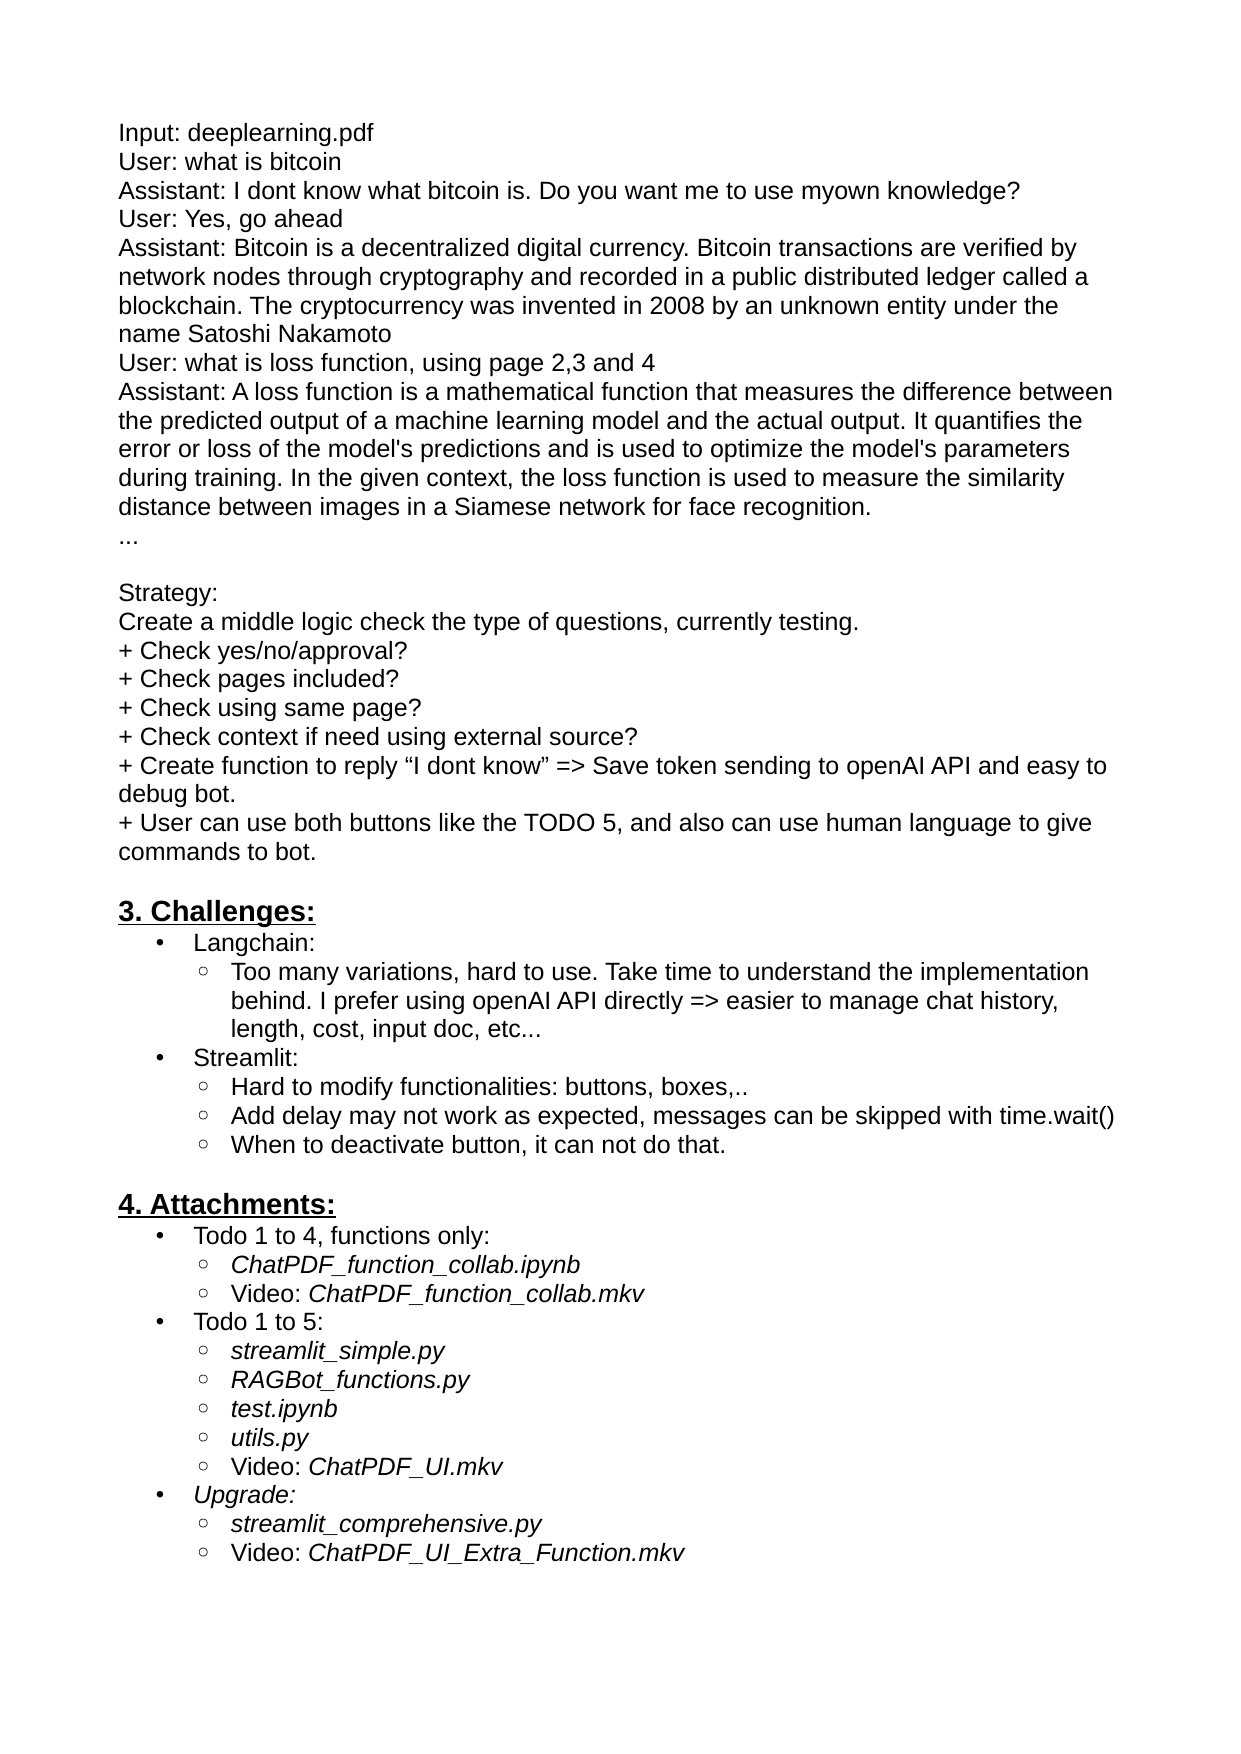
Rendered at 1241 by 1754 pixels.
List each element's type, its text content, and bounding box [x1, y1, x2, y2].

list When to deactivate button, it can not do that. [193, 1130, 1122, 1158]
list utils.py [193, 1423, 1122, 1452]
list test.ipynb [193, 1394, 1122, 1423]
list Add delay may not work as expected, messages can be skipped with time.wait() [193, 1101, 1122, 1130]
list Streamlit: [156, 1043, 1122, 1072]
text Create a middle logic check the type of questions, currently testing. [118, 607, 1122, 636]
list Langchain: [156, 928, 1122, 957]
text + Check pages included? [118, 664, 1122, 693]
text Input: deeplearning.pdf [118, 118, 1122, 147]
list RAGBot_functions.py [193, 1365, 1122, 1394]
text User: what is loss function, using page 2,3 and 4 [118, 348, 1122, 377]
text User: what is bitcoin [118, 147, 1122, 176]
text + User can use both buttons like the TODO 5, and also can use human language to give commands to bot. [118, 808, 1122, 866]
list Todo 1 to 5: [156, 1307, 1122, 1336]
text Strategy: [118, 578, 1122, 607]
list streamlit_comprehensive.py [193, 1509, 1122, 1538]
text + Create function to reply “I dont know” => Save token sending to openAI API and easy to debug bot. [118, 751, 1122, 808]
list Upgrade: [156, 1481, 1122, 1509]
text ... [118, 521, 1122, 549]
text Assistant: I dont know what bitcoin is. Do you want me to use myown knowledge? [118, 176, 1122, 204]
list Hard to modify functionalities: buttons, boxes,.. [193, 1072, 1122, 1101]
text 3. Challenges: [118, 894, 1122, 928]
text Assistant: Bitcoin is a decentralized digital currency. Bitcoin transactions are verified by network nodes through cryptography and recorded in a public distributed ledger called a blockchain. The cryptocurrency was invented in 2008 by an unknown entity under the name Satoshi Nakamoto [118, 233, 1122, 348]
text + Check yes/no/approval? [118, 636, 1122, 664]
list Todo 1 to 4, functions only: [156, 1221, 1122, 1250]
list Video: ChatPDF_UI_Extra_Function.mkv [193, 1538, 1122, 1567]
text 4. Attachments: [118, 1187, 1122, 1221]
list streamlit_simple.py [193, 1336, 1122, 1365]
text + Check context if need using external source? [118, 722, 1122, 751]
list ChatPDF_function_collab.ipynb [193, 1250, 1122, 1278]
text User: Yes, go ahead [118, 204, 1122, 233]
text + Check using same page? [118, 693, 1122, 722]
list Video: ChatPDF_function_collab.mkv [193, 1278, 1122, 1307]
text Assistant: A loss function is a mathematical function that measures the difference between the predicted output of a machine learning model and the actual output. It quantifies the error or loss of the model's predictions and is used to optimize the model's parameters during training. In the given context, the loss function is used to measure the similarity distance between images in a Siamese network for face recognition. [118, 377, 1122, 521]
list Too many variations, hard to use. Take time to understand the implementation behind. I prefer using openAI API directly => easier to manage chat history, length, cost, input doc, etc... [193, 957, 1122, 1043]
list Video: ChatPDF_UI.mkv [193, 1452, 1122, 1481]
